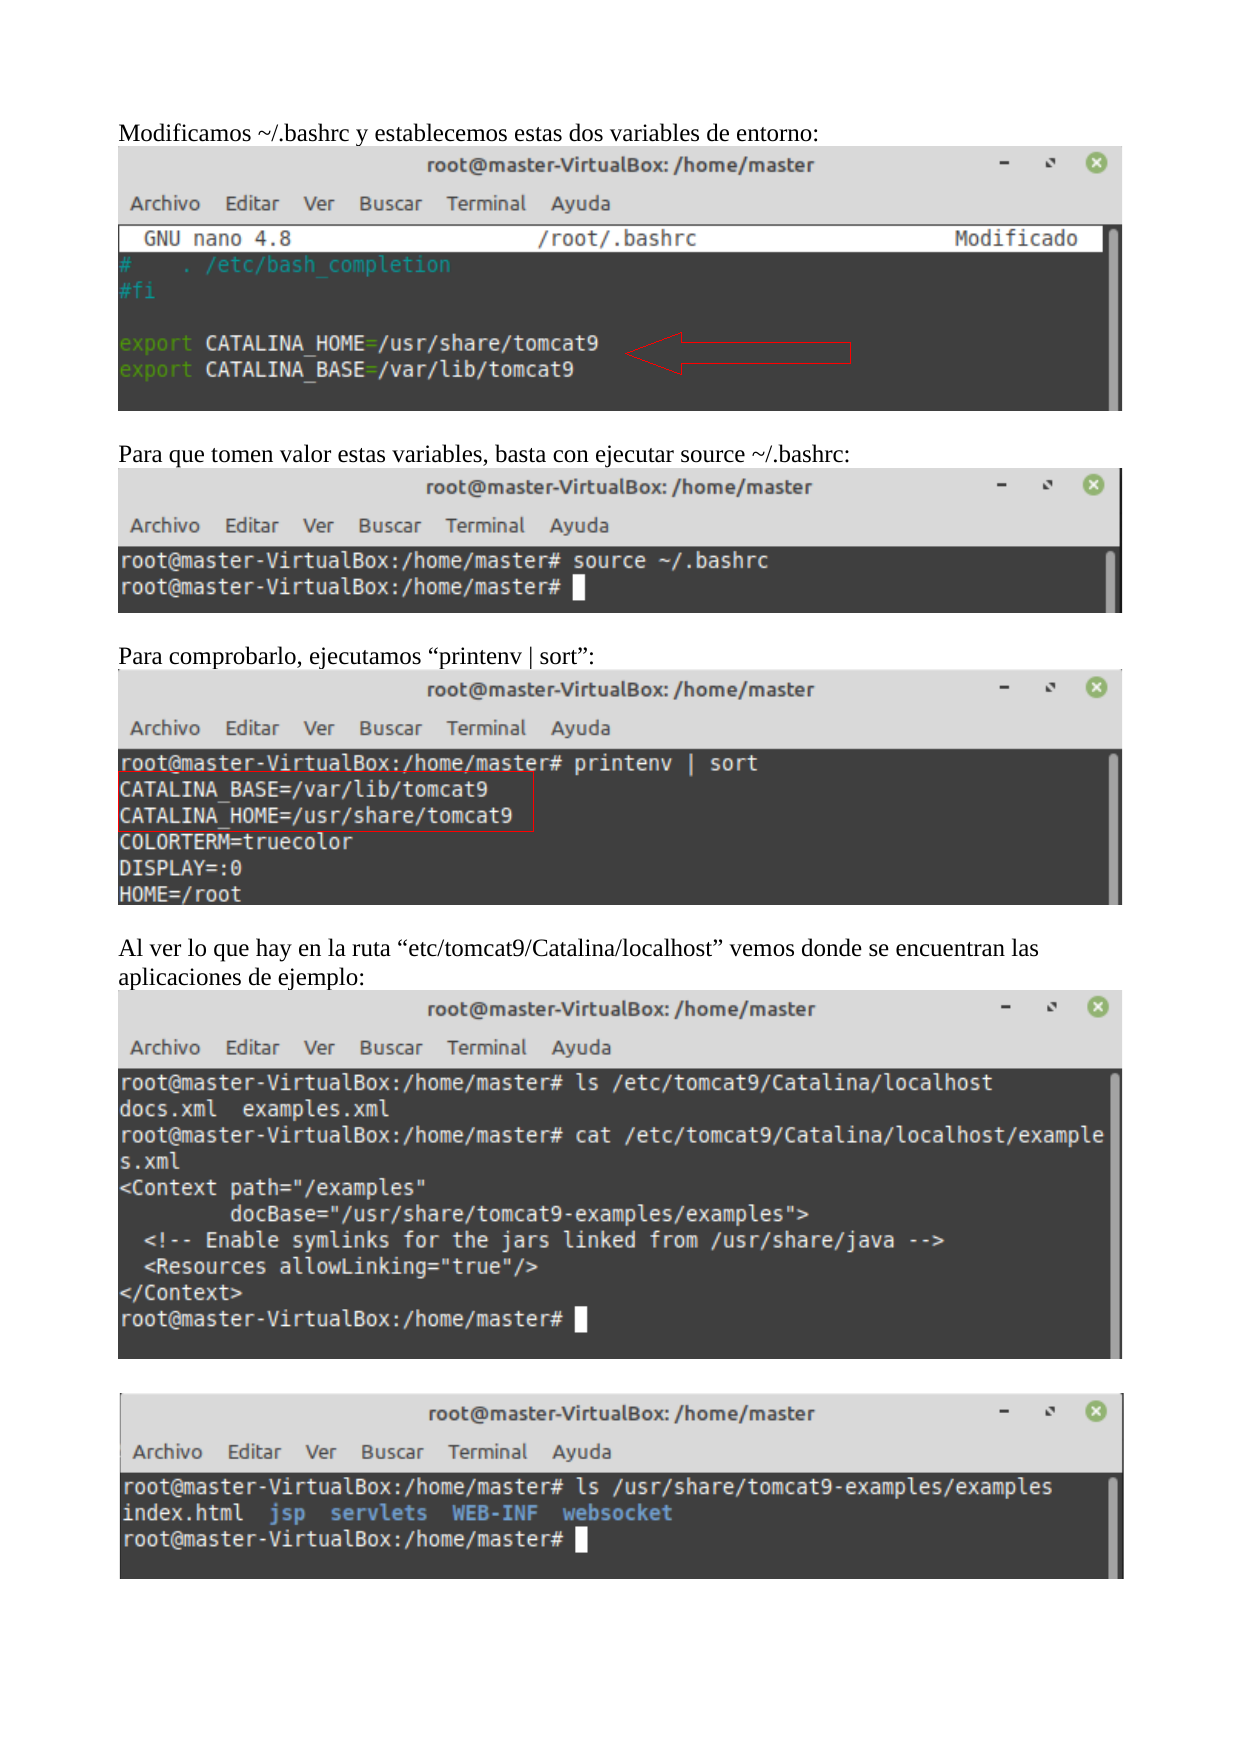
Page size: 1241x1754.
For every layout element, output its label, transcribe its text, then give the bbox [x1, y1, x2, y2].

picture [118, 146, 1123, 411]
text Al ver lo que hay en la ruta “etc/tomcat9/Catalina/localhost” vemos donde se encuentran las aplicaciones de ejemplo: [118, 933, 1122, 990]
picture [119, 772, 533, 831]
picture [118, 669, 1123, 905]
text Para que tomen valor estas variables, basta con ejecutar source ~/.bashrc: [118, 439, 1122, 468]
picture [118, 990, 1123, 1359]
text Para comprobarlo, ejecutamos “printenv | sort”: [118, 641, 1122, 669]
text Modificamos ~/.bashrc y establecemos estas dos variables de entorno: [118, 118, 1122, 146]
picture [119, 1393, 1124, 1579]
picture [118, 468, 1123, 613]
